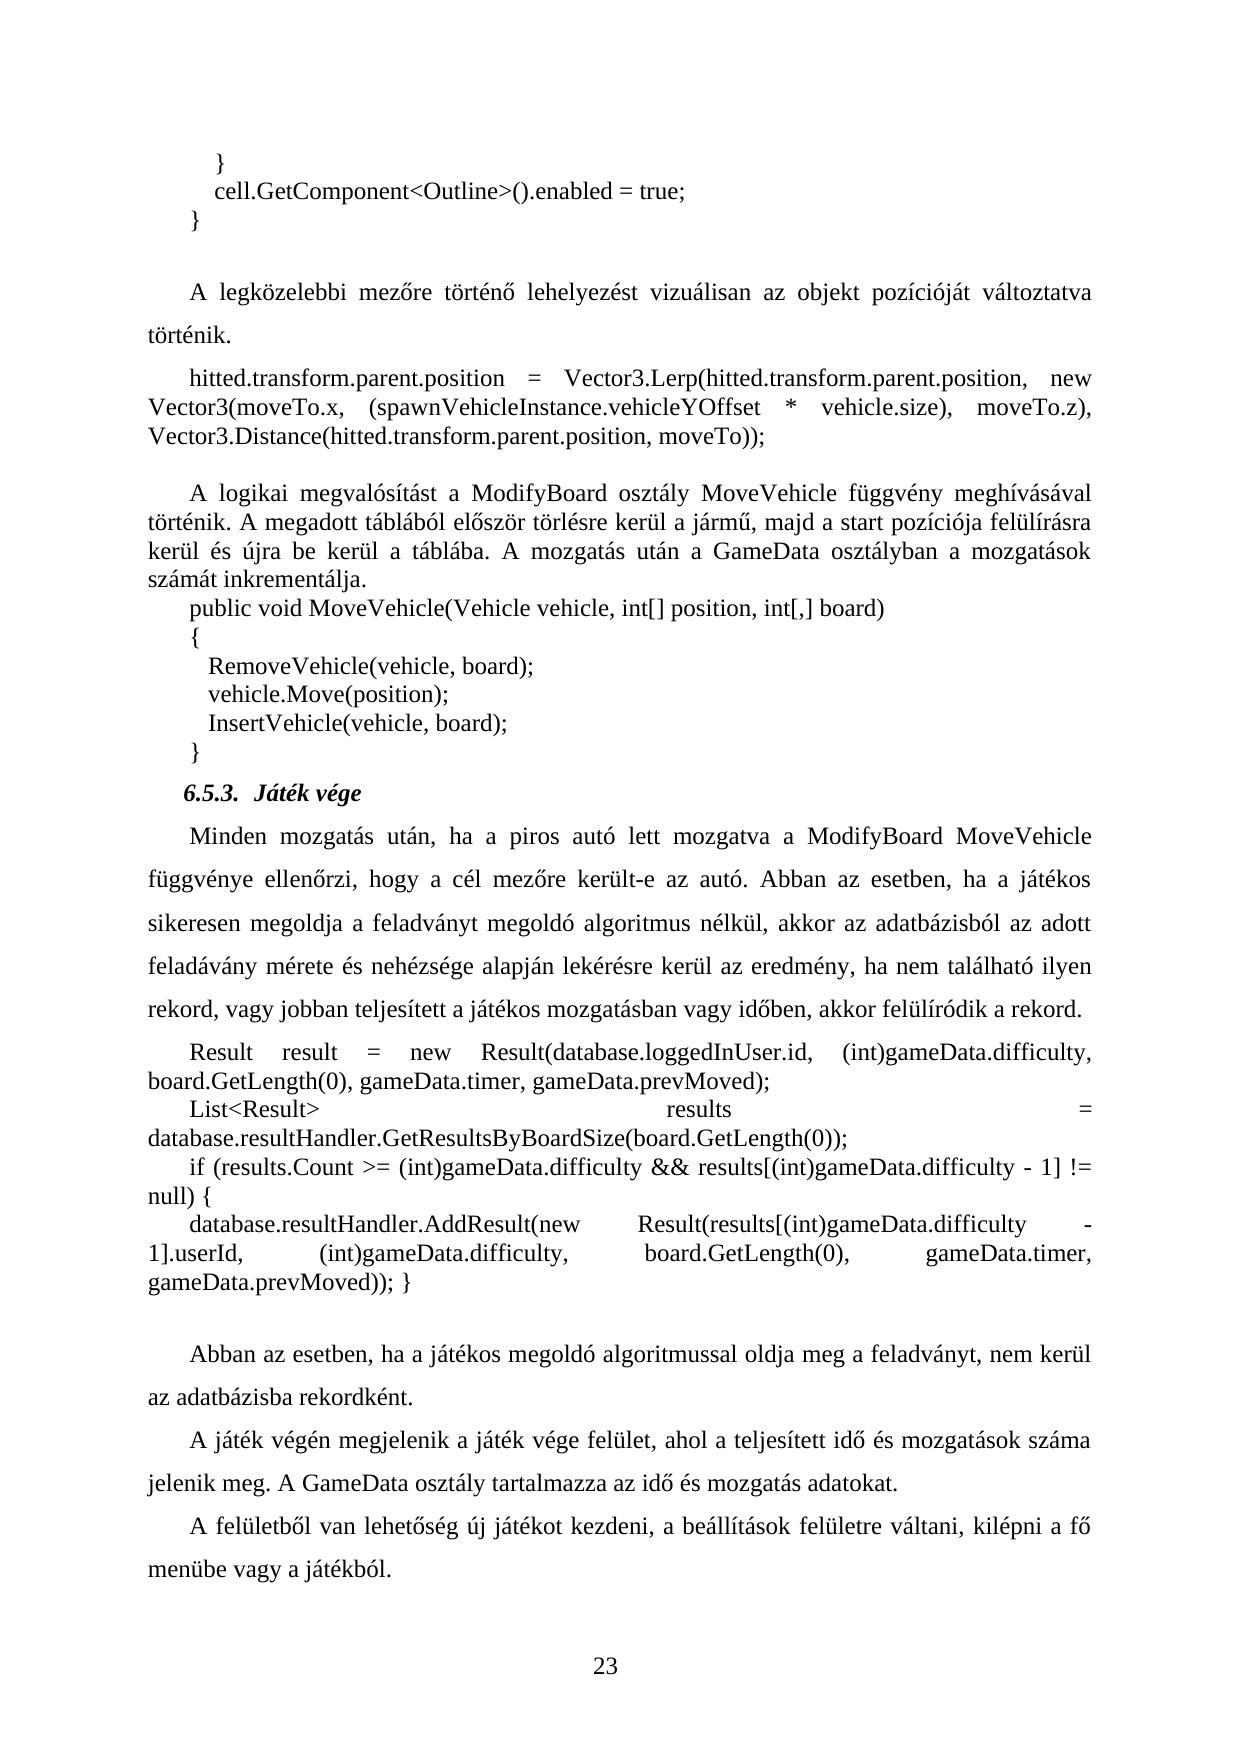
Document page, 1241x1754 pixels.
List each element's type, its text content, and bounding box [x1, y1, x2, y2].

text A játék végén megjelenik a játék vége felület, ahol a teljesített idő és mozgatások száma jelenik meg. A GameData osztály tartalmazza az idő és mozgatás adatokat. [148, 1425, 1092, 1497]
subtitle Játék vége [183, 778, 1092, 807]
text public void MoveVehicle(Vehicle vehicle, int[] position, int[,] board) [148, 593, 1092, 622]
text { [148, 622, 1092, 651]
text A felületből van lehetőség új játékot kezdeni, a beállítások felületre váltani, kilépni a fő menübe vagy a játékból. [148, 1511, 1092, 1583]
text Abban az esetben, ha a játékos megoldó algoritmussal oldja meg a feladványt, nem kerül az adatbázisba rekordként. [148, 1339, 1092, 1411]
text vehicle.Move(position); [148, 679, 1092, 708]
text database.resultHandler.AddResult(new Result(results[(int)gameData.difficulty - 1].userId, (int)gameData.difficulty, board.GetLength(0), gameData.timer, gameData.prevMoved)); } [148, 1209, 1092, 1296]
text hitted.transform.parent.position = Vector3.Lerp(hitted.transform.parent.position, new Vector3(moveTo.x, (spawnVehicleInstance.vehicleYOffset * vehicle.size), moveTo.z), Vector3.Distance(hitted.transform.parent.position, moveTo)); [148, 363, 1092, 449]
text if (results.Count >= (int)gameData.difficulty && results[(int)gameData.difficulty - 1] != null) { [148, 1152, 1092, 1209]
text cell.GetComponent<Outline>().enabled = true; [148, 176, 1092, 205]
text Minden mozgatás után, ha a piros autó lett mozgatva a ModifyBoard MoveVehicle függvénye ellenőrzi, hogy a cél mezőre került-e az autó. Abban az esetben, ha a játékos sikeresen megoldja a feladványt megoldó algoritmus nélkül, akkor az adatbázisból az adott feladávány mérete és nehézsége alapján lekérésre kerül az eredmény, ha nem található ilyen rekord, vagy jobban teljesített a játékos mozgatásban vagy időben, akkor felülíródik a rekord. [148, 821, 1092, 1023]
text InsertVehicle(vehicle, board); [148, 708, 1092, 737]
text } [148, 148, 1092, 176]
text } [148, 737, 1092, 766]
text Result result = new Result(database.loggedInUser.id, (int)gameData.difficulty, board.GetLength(0), gameData.timer, gameData.prevMoved); [148, 1037, 1092, 1094]
text } [148, 205, 1092, 234]
text RemoveVehicle(vehicle, board); [148, 651, 1092, 679]
text List<Result> results = database.resultHandler.GetResultsByBoardSize(board.GetLength(0)); [148, 1094, 1092, 1152]
text A legközelebbi mezőre történő lehelyezést vizuálisan az objekt pozícióját változtatva történik. [148, 277, 1092, 349]
text A logikai megvalósítást a ModifyBoard osztály MoveVehicle függvény meghívásával történik. A megadott táblából először törlésre kerül a jármű, majd a start pozíciója felülírásra kerül és újra be kerül a táblába. A mozgatás után a GameData osztályban a mozgatások számát inkrementálja. [148, 478, 1092, 593]
